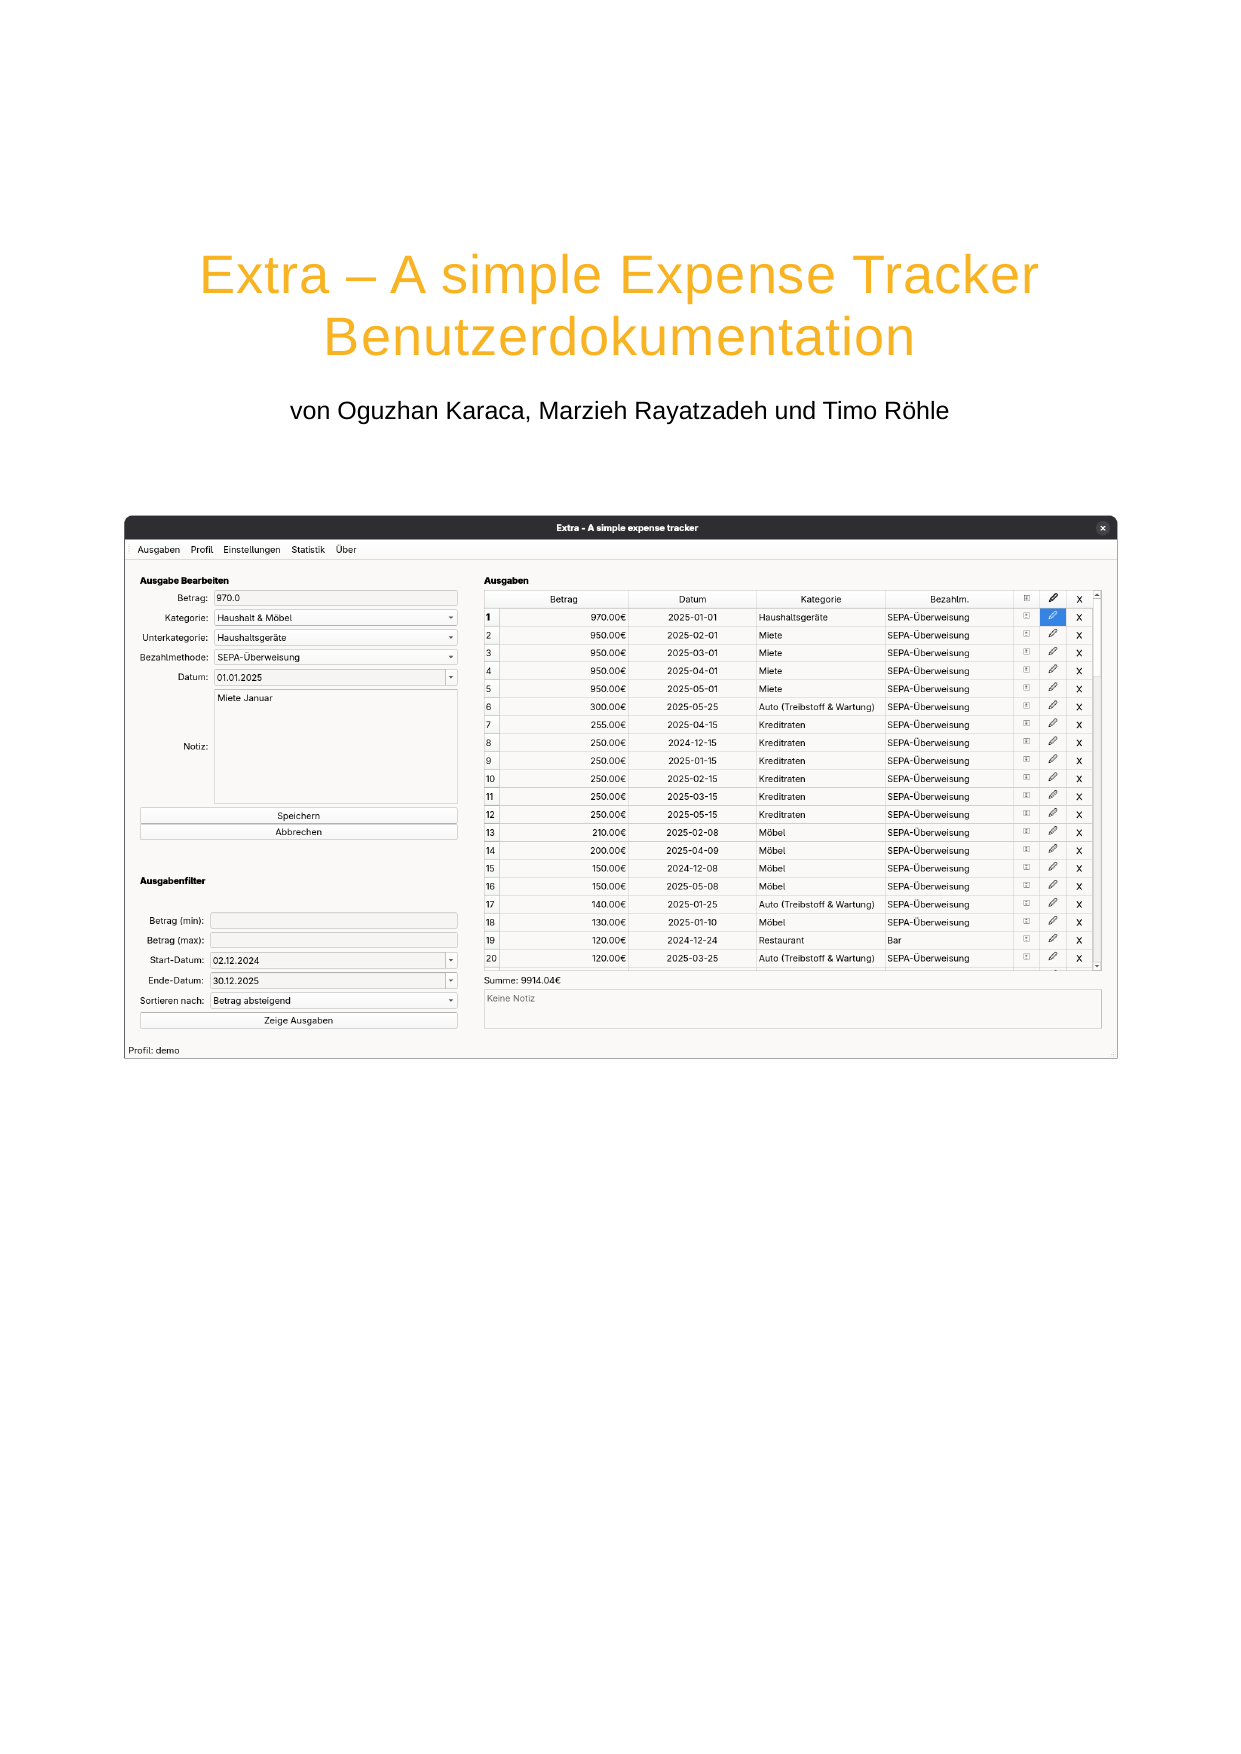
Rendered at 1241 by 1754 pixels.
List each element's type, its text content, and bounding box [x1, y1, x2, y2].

title Benutzerdokumentation [118, 305, 1122, 367]
picture [118, 511, 1123, 1064]
title Extra – A simple Expense Tracker [118, 243, 1122, 305]
text von Oguzhan Karaca, Marzieh Rayatzadeh und Timo Röhle [118, 396, 1122, 425]
